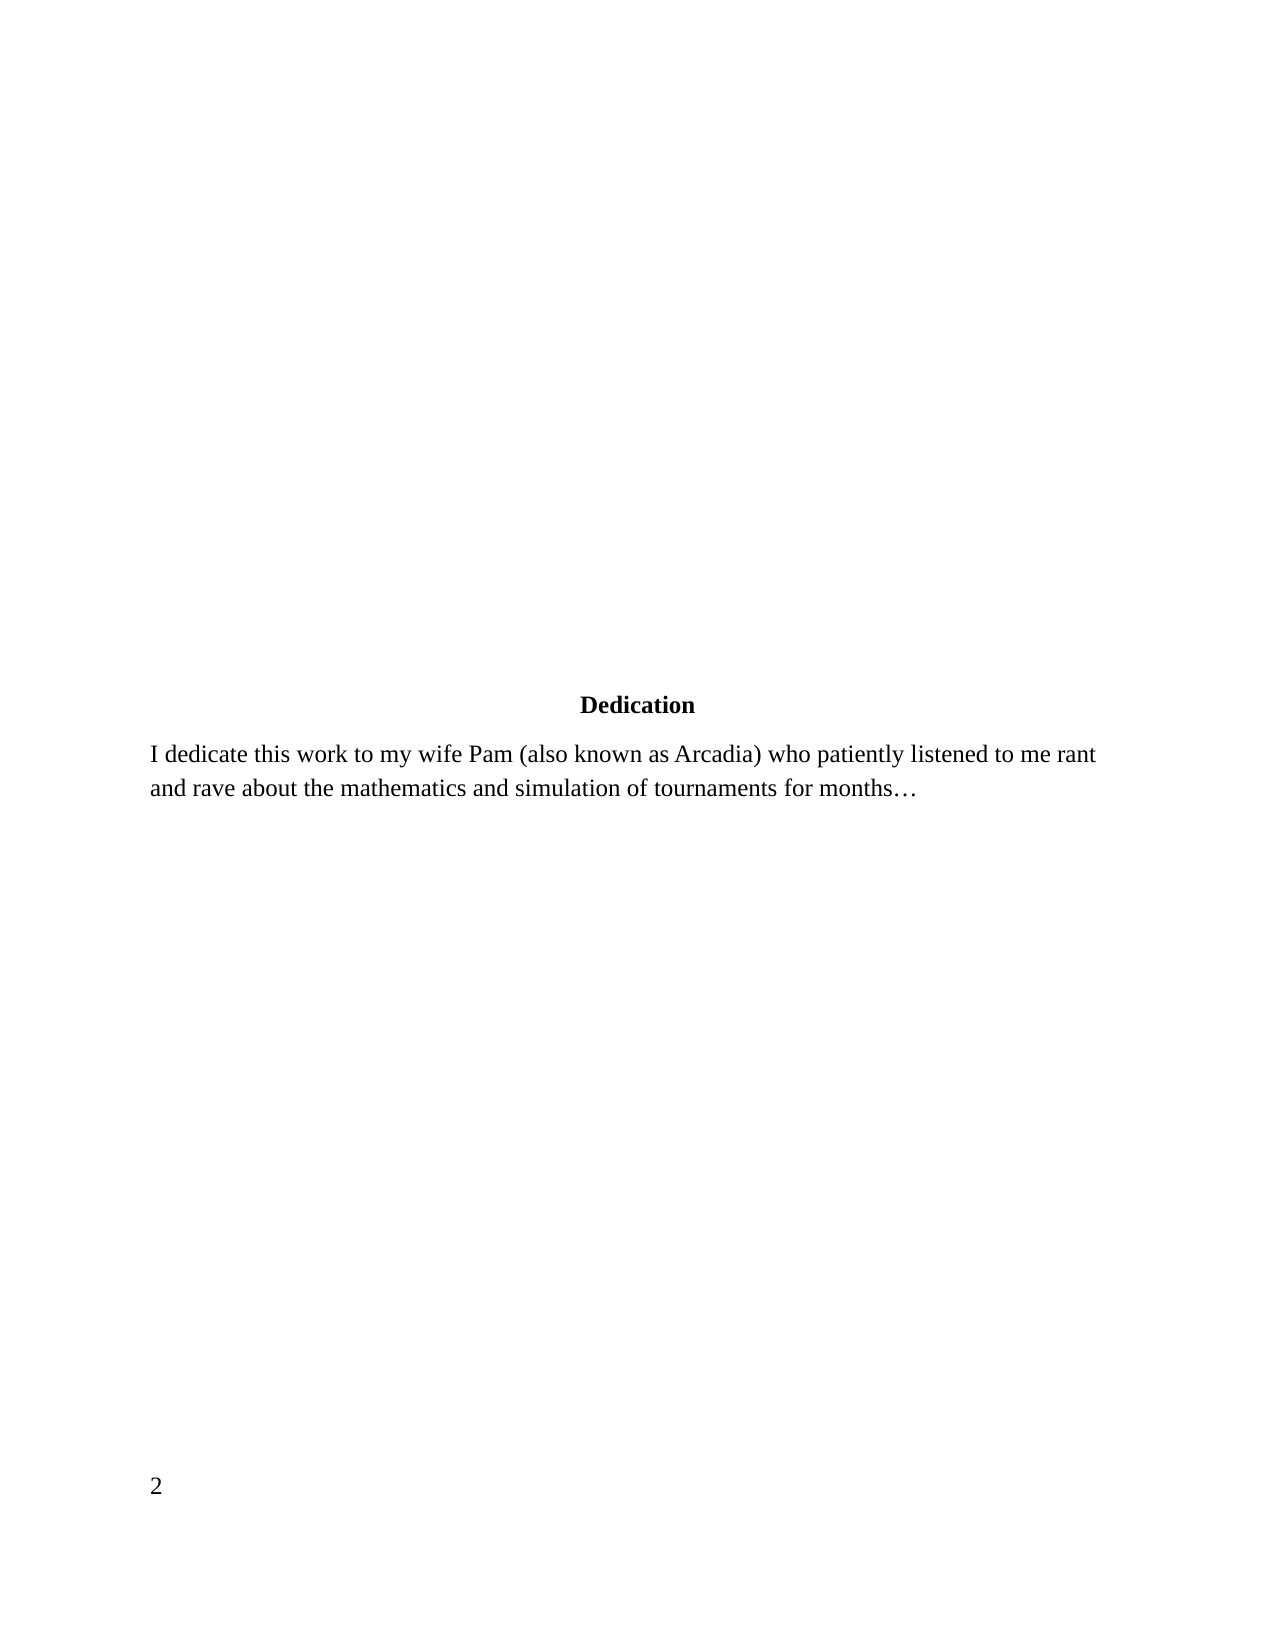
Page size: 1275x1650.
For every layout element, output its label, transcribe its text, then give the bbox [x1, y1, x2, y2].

text I dedicate this work to my wife Pam (also known as Arcadia) who patiently listened to me rant and rave about the mathematics and simulation of tournaments for months… [150, 739, 1125, 802]
text Dedication [150, 690, 1125, 718]
